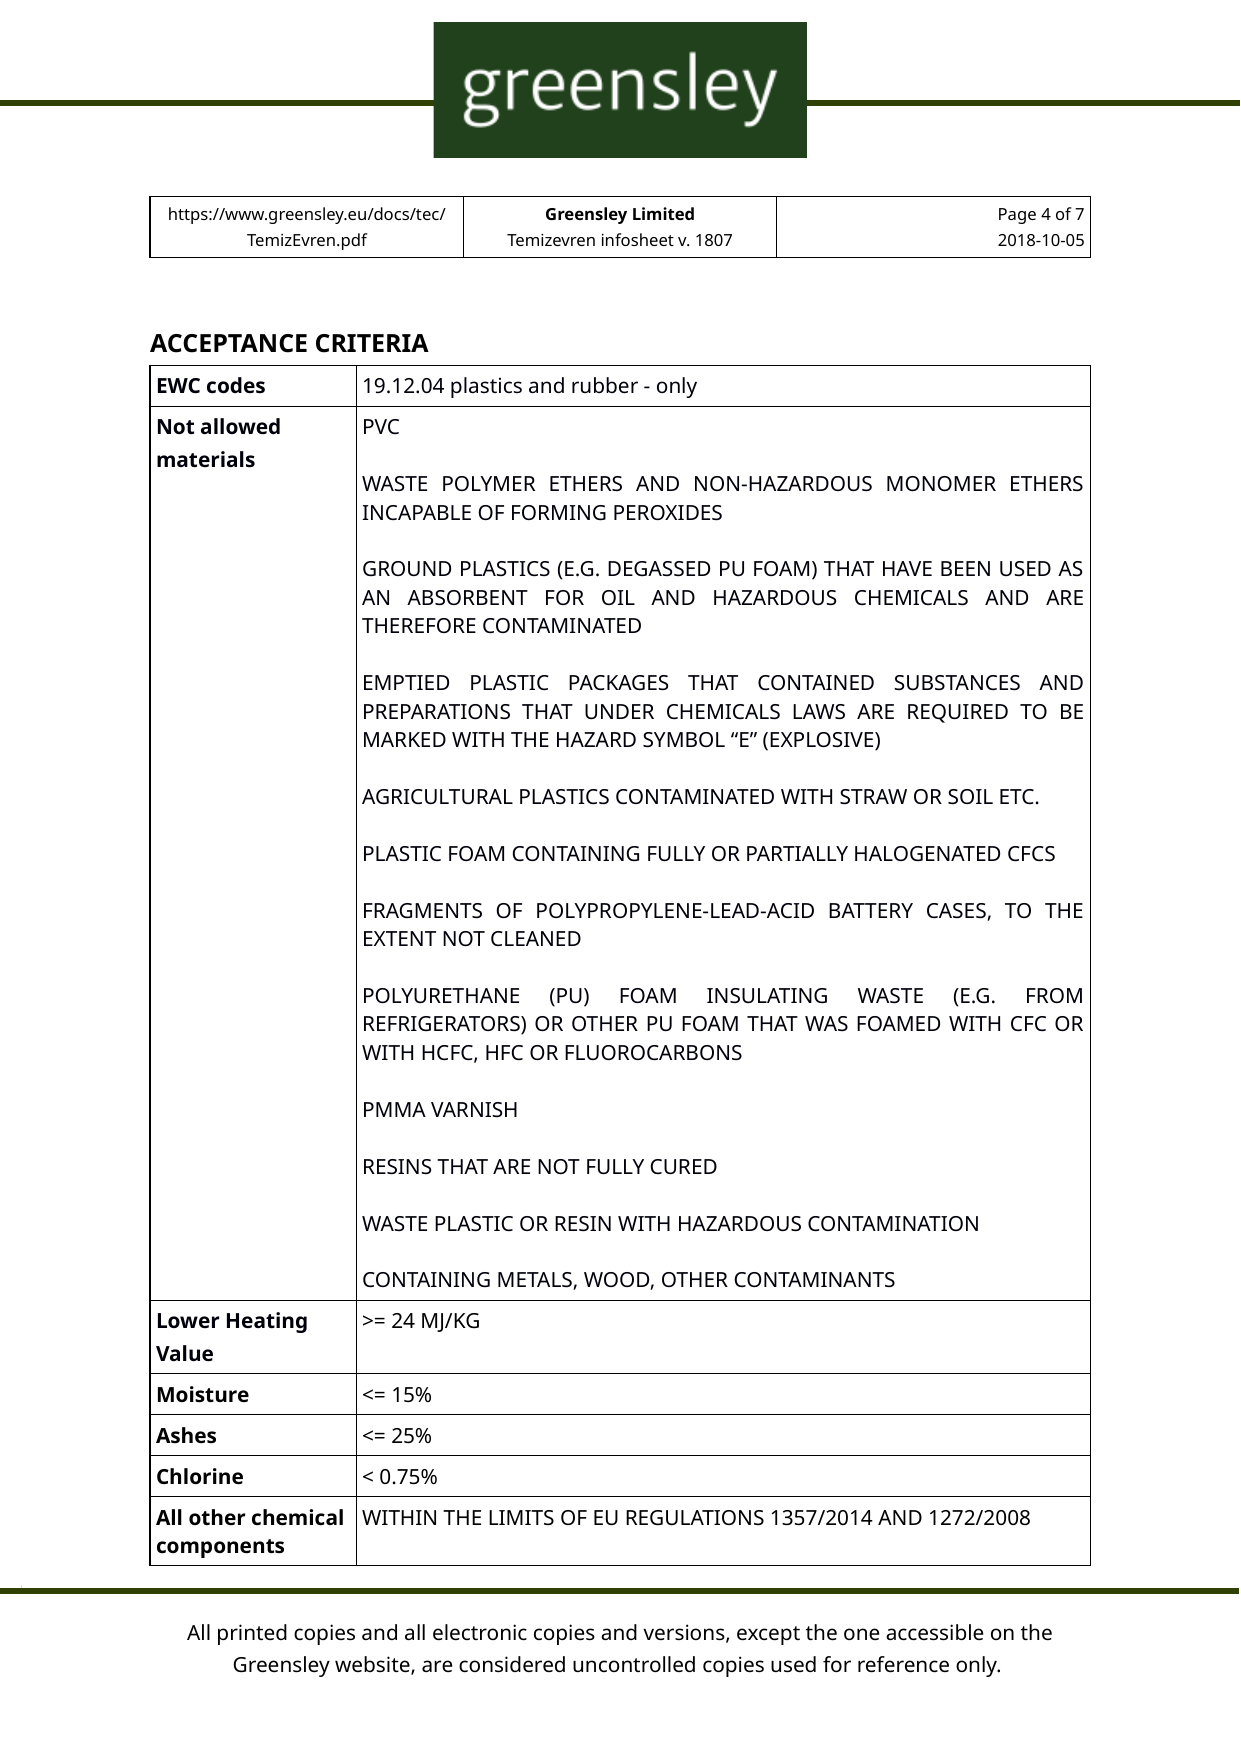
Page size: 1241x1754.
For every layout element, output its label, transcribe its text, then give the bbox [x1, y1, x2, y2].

table_cell <= 15% [357, 1374, 1090, 1414]
text ACCEPTANCE CRITERIA [150, 326, 1090, 359]
table_cell <= 25% [357, 1415, 1090, 1455]
table_cell Lower Heating Value [151, 1301, 356, 1373]
table_cell All other chemical components [151, 1497, 356, 1565]
table_cell >= 24 MJ/KG [357, 1301, 1090, 1373]
table_cell Ashes [151, 1415, 356, 1455]
table_cell WITHIN THE LIMITS OF EU REGULATIONS 1357/2014 AND 1272/2008 [357, 1497, 1090, 1565]
picture [433, 22, 807, 158]
table_cell Moisture [151, 1374, 356, 1414]
table_header EWC codes [151, 366, 356, 406]
table_cell PVC WASTE POLYMER ETHERS AND NON‐HAZARDOUS MONOMER ETHERS INCAPABLE OF FORMING PEROXIDES GROUND PLASTICS (E.G. DEGASSED PU FOAM) THAT HAVE BEEN USED AS AN ABSORBENT FOR OIL AND HAZARDOUS CHEMICALS AND ARE THEREFORE CONTAMINATED EMPTIED PLASTIC PACKAGES THAT CONTAINED SUBSTANCES AND PREPARATIONS THAT UNDER CHEMICALS LAWS ARE REQUIRED TO BE MARKED WITH THE HAZARD SYMBOL “E” (EXPLOSIVE) AGRICULTURAL PLASTICS CONTAMINATED WITH STRAW OR SOIL ETC. PLASTIC FOAM CONTAINING FULLY OR PARTIALLY HALOGENATED CFCS FRAGMENTS OF POLYPROPYLENE‐LEAD‐ACID BATTERY CASES, TO THE EXTENT NOT CLEANED POLYURETHANE (PU) FOAM INSULATING WASTE (E.G. FROM REFRIGERATORS) OR OTHER PU FOAM THAT WAS FOAMED WITH CFC OR WITH HCFC, HFC OR FLUOROCARBONS PMMA VARNISH RESINS THAT ARE NOT FULLY CURED WASTE PLASTIC OR RESIN WITH HAZARDOUS CONTAMINATION CONTAINING METALS, WOOD, OTHER CONTAMINANTS [357, 407, 1090, 1300]
table_cell Not allowed materials [151, 407, 356, 1300]
table_cell < 0.75% [357, 1456, 1090, 1496]
table_header 19.12.04 plastics and rubber - only [357, 366, 1090, 406]
table_cell Chlorine [151, 1456, 356, 1496]
